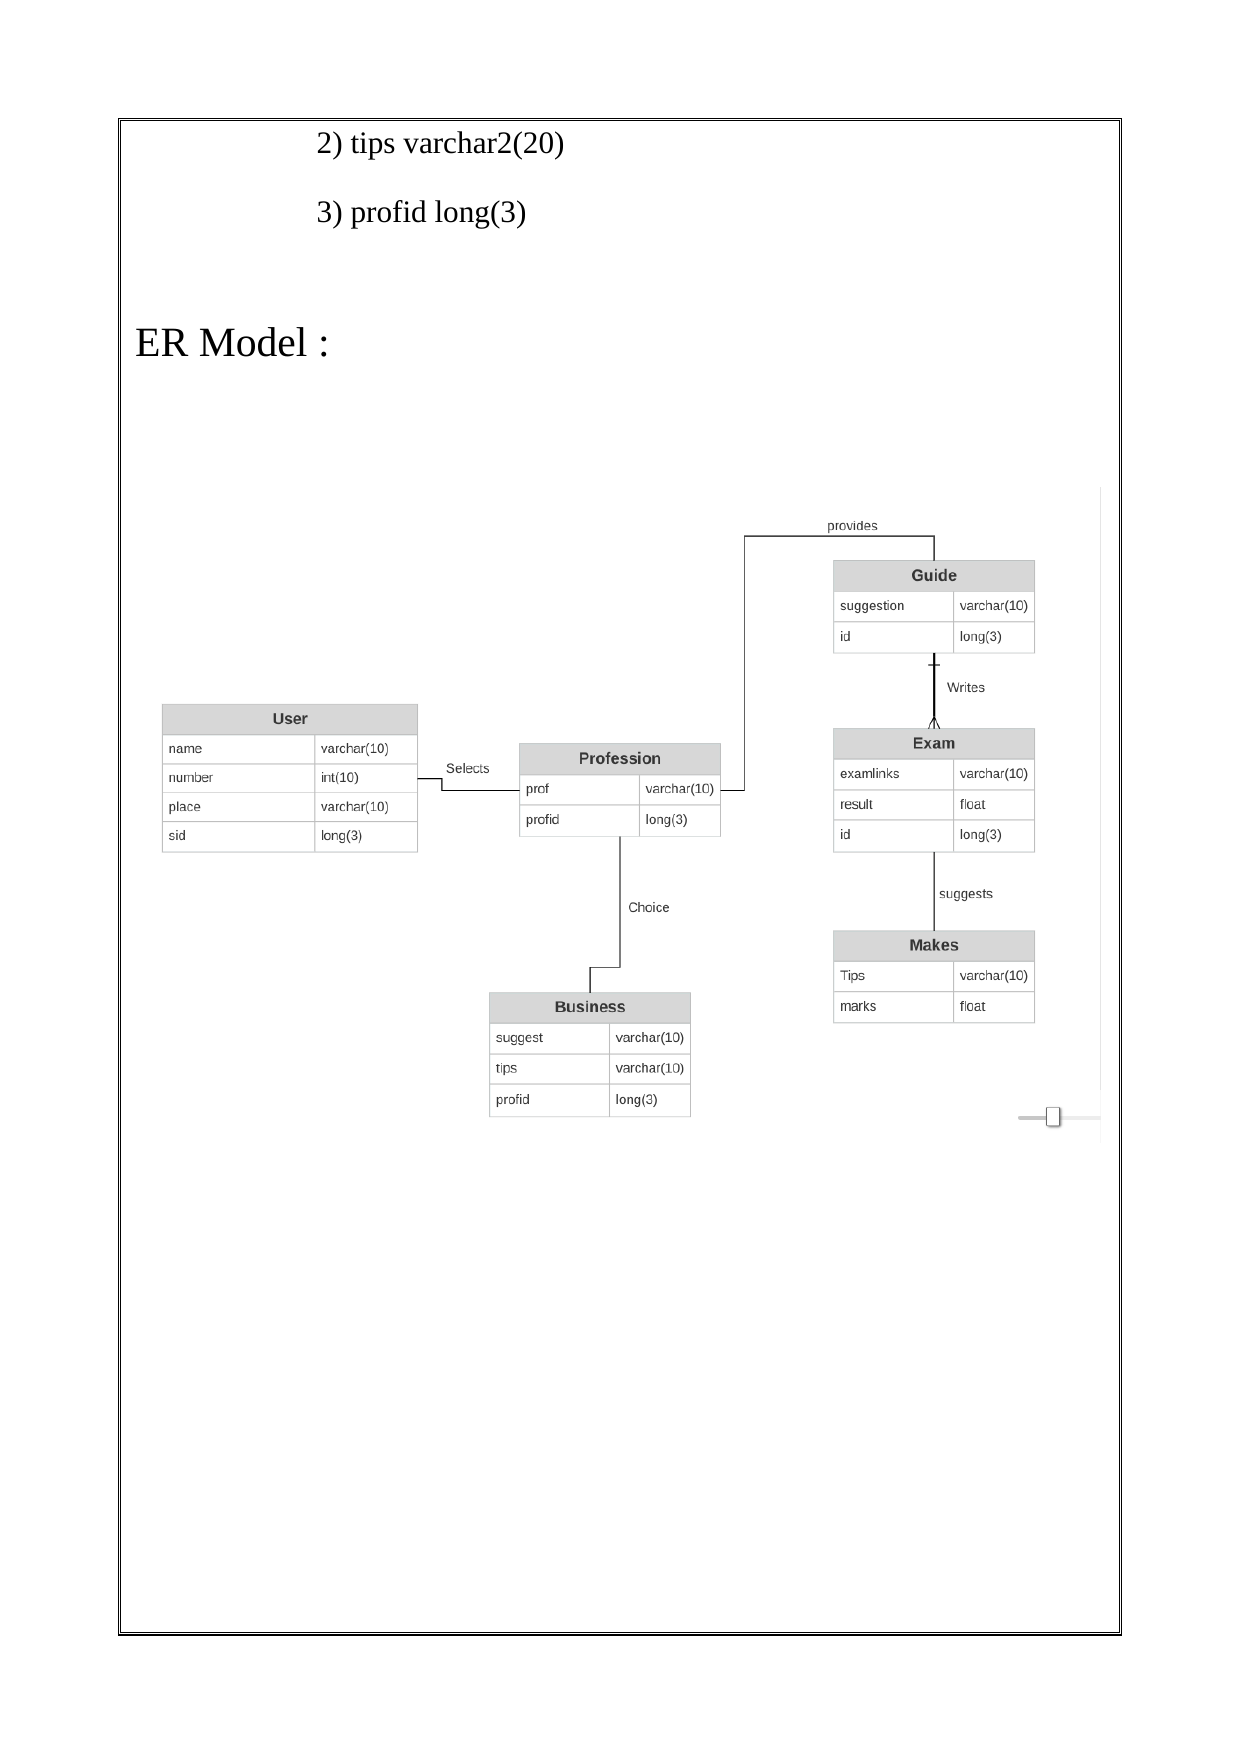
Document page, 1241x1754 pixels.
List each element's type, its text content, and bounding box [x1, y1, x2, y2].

list 3) profid long(3) [162, 193, 1116, 229]
picture [131, 487, 1101, 1143]
list 2) tips varchar2(20) [162, 124, 1116, 160]
text ER Model : [124, 317, 1116, 365]
